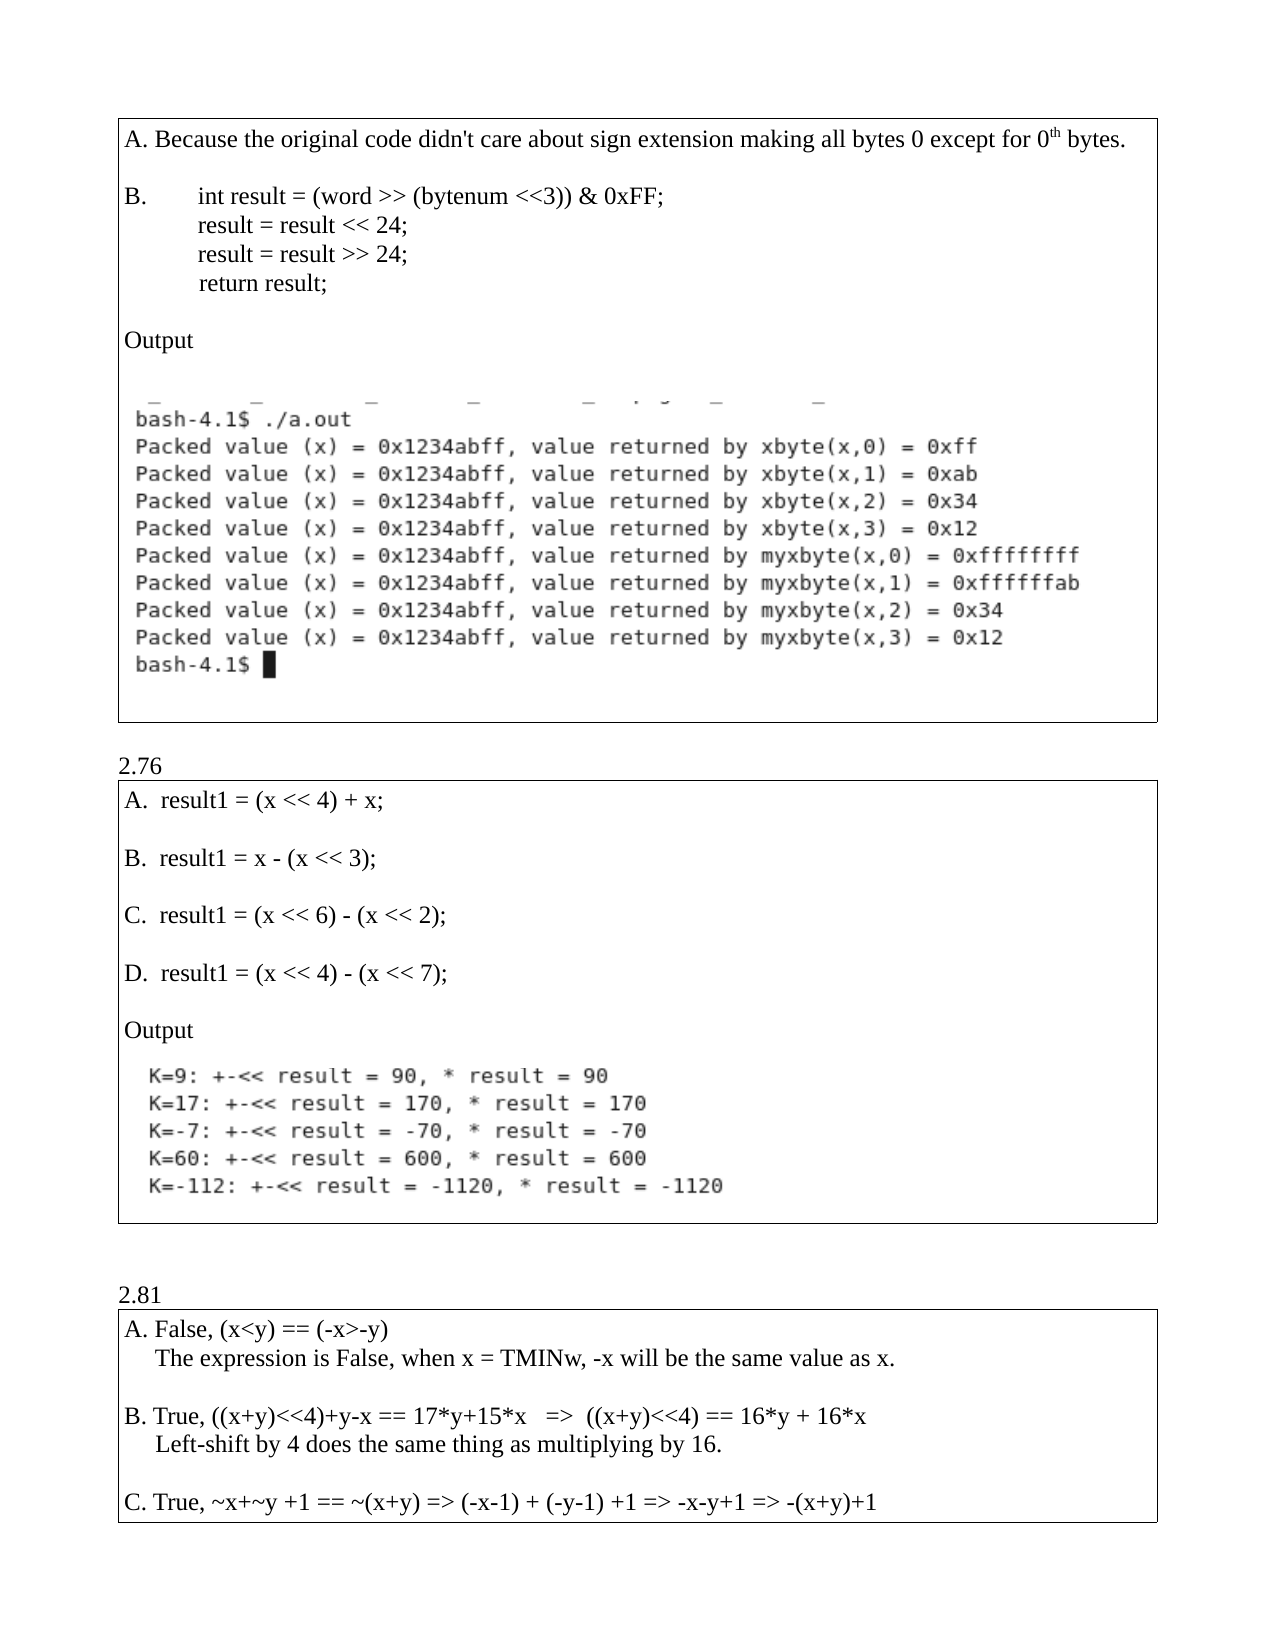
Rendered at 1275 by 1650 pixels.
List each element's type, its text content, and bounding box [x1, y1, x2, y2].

text 2.81 [118, 1280, 1157, 1309]
text 2.76 [118, 751, 1157, 779]
table_header A. False, (x<y) == (-x>-y) The expression is False, when x = TMINw, -x will be the same value as x. B. True, ((x+y)<<4)+y-x == 17*y+15*x => ((x+y)<<4) == 16*y + 16*x Left-shift by 4 does the same thing as multiplying by 16. C. True, ~x+~y +1 == ~(x+y) => (-x-1) + (-y-1) +1 => -x-y+1 => -(x+y)+1 [119, 1310, 1157, 1522]
table_header A. Because the original code didn't care about sign extension making all bytes 0 except for 0th bytes. B. int result = (word >> (bytenum <<3)) & 0xFF; result = result << 24; result = result >> 24; return result; Output [119, 119, 1157, 687]
picture [134, 401, 1154, 688]
picture [149, 1068, 759, 1198]
table_header A. result1 = (x << 4) + x; B. result1 = x - (x << 3); C. result1 = (x << 6) - (x << 2); D. result1 = (x << 4) - (x << 7); Output [119, 781, 1157, 1222]
table_header [119, 688, 1157, 722]
